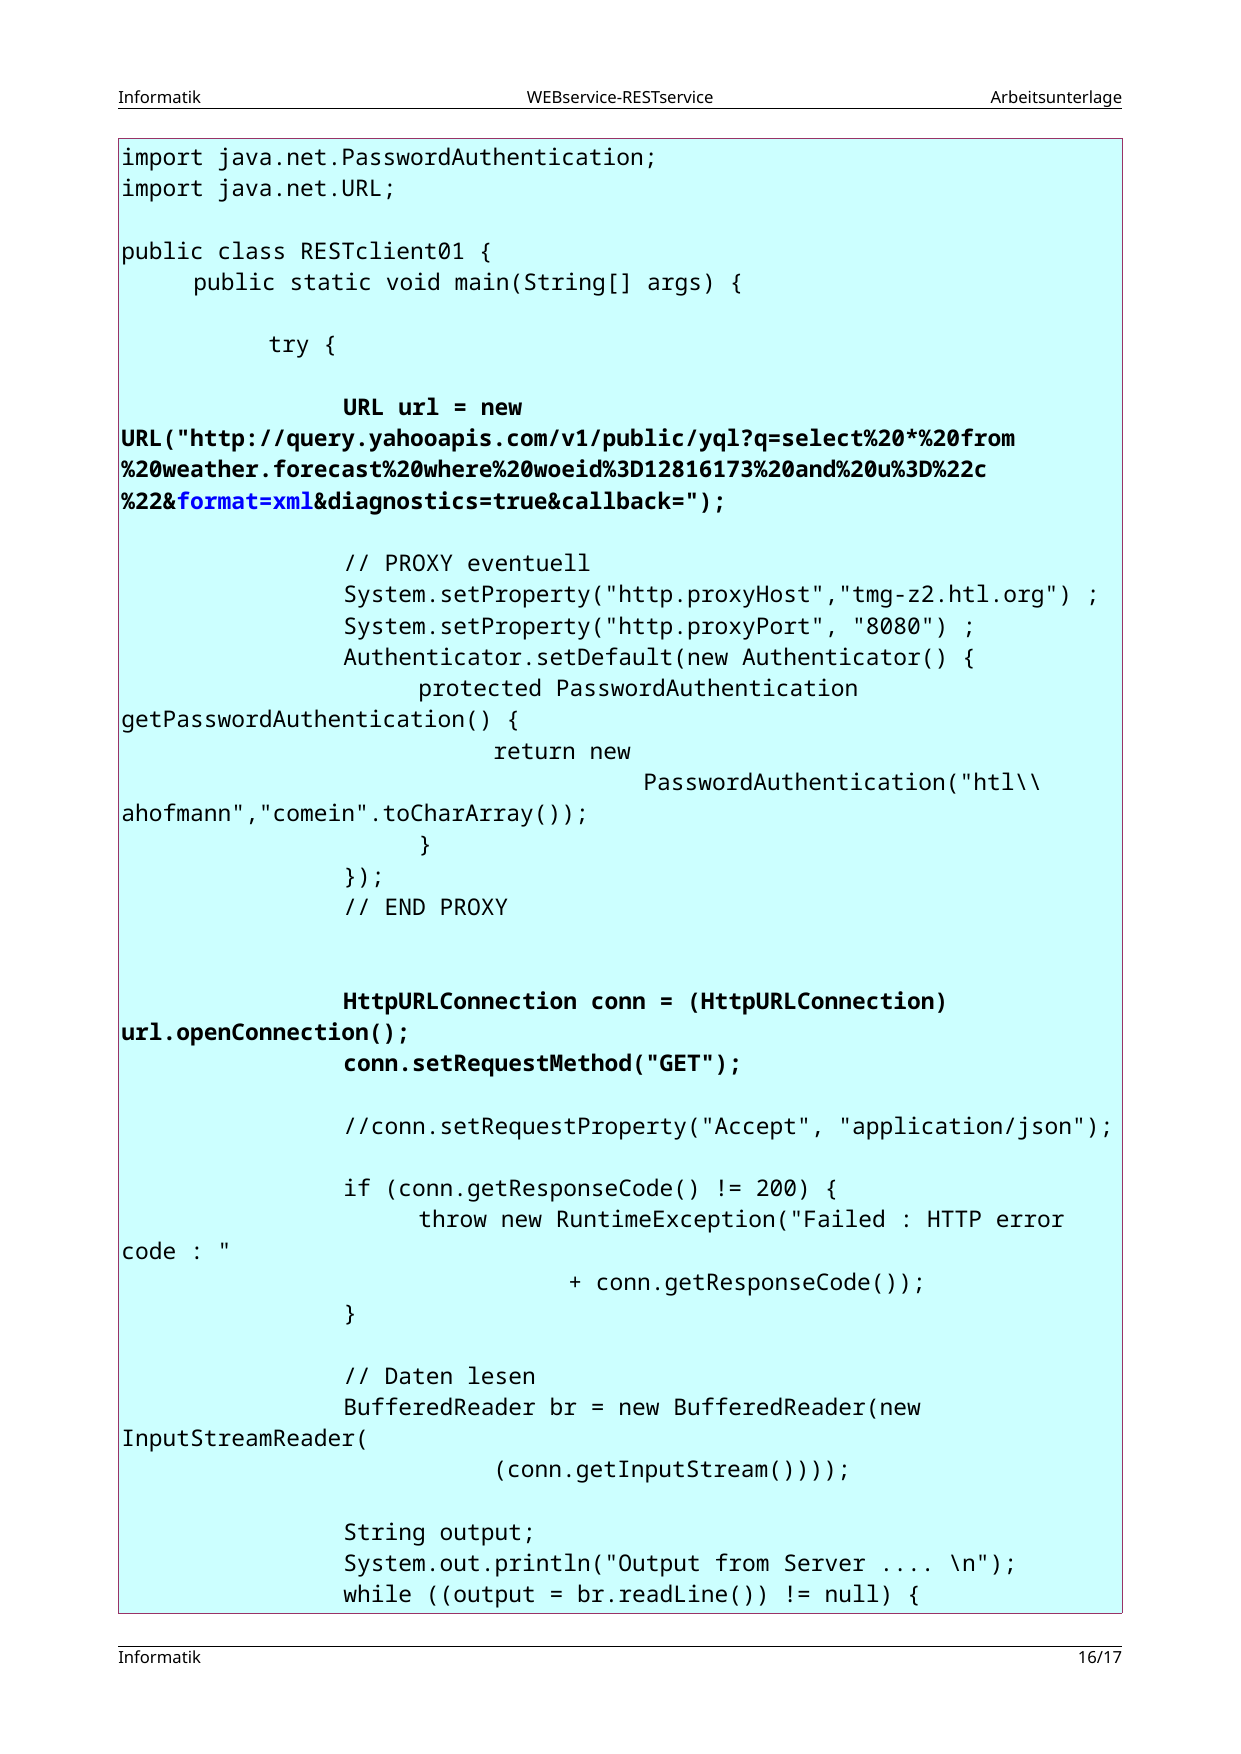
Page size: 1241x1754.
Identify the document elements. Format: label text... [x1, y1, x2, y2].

text if (conn.getResponseCode() != 200) { [119, 1169, 1122, 1200]
text public class RESTclient01 { [119, 232, 1122, 263]
text } [119, 1294, 1122, 1325]
text Authenticator.setDefault(new Authenticator() { [119, 638, 1122, 669]
text URL url = new URL("http://query.yahooapis.com/v1/public/yql?q=select%20*%20from%20weather.forecast%20where%20woeid%3D12816173%20and%20u%3D%22c%22&format=xml&diagnostics=true&callback="); [119, 388, 1122, 513]
text } [119, 825, 1122, 857]
text + conn.getResponseCode()); [119, 1263, 1122, 1294]
text //conn.setRequestProperty("Accept", "application/json"); [119, 1107, 1122, 1138]
text try { [119, 325, 1122, 357]
text (conn.getInputStream()))); [119, 1450, 1122, 1482]
text protected PasswordAuthentication getPasswordAuthentication() { [119, 669, 1122, 732]
text public static void main(String[] args) { [119, 263, 1122, 294]
text System.setProperty("http.proxyHost","tmg-z2.htl.org") ; [119, 575, 1122, 607]
text System.setProperty("http.proxyPort", "8080") ; [119, 607, 1122, 638]
text }); [119, 857, 1122, 888]
text String output; [119, 1513, 1122, 1544]
text HttpURLConnection conn = (HttpURLConnection) url.openConnection(); [119, 982, 1122, 1044]
text conn.setRequestMethod("GET"); [119, 1044, 1122, 1075]
text // Daten lesen [119, 1357, 1122, 1388]
text throw new RuntimeException("Failed : HTTP error code : " [119, 1200, 1122, 1263]
text // PROXY eventuell [119, 544, 1122, 575]
text BufferedReader br = new BufferedReader(new InputStreamReader( [119, 1388, 1122, 1450]
text return new [119, 732, 1122, 763]
text while ((output = br.readLine()) != null) { [119, 1575, 1122, 1613]
text import java.net.URL; [119, 169, 1122, 200]
text import java.net.PasswordAuthentication; [119, 139, 1122, 169]
text // END PROXY [119, 888, 1122, 919]
text System.out.println("Output from Server .... \n"); [119, 1544, 1122, 1575]
text PasswordAuthentication("htl\\ahofmann","comein".toCharArray()); [119, 763, 1122, 825]
